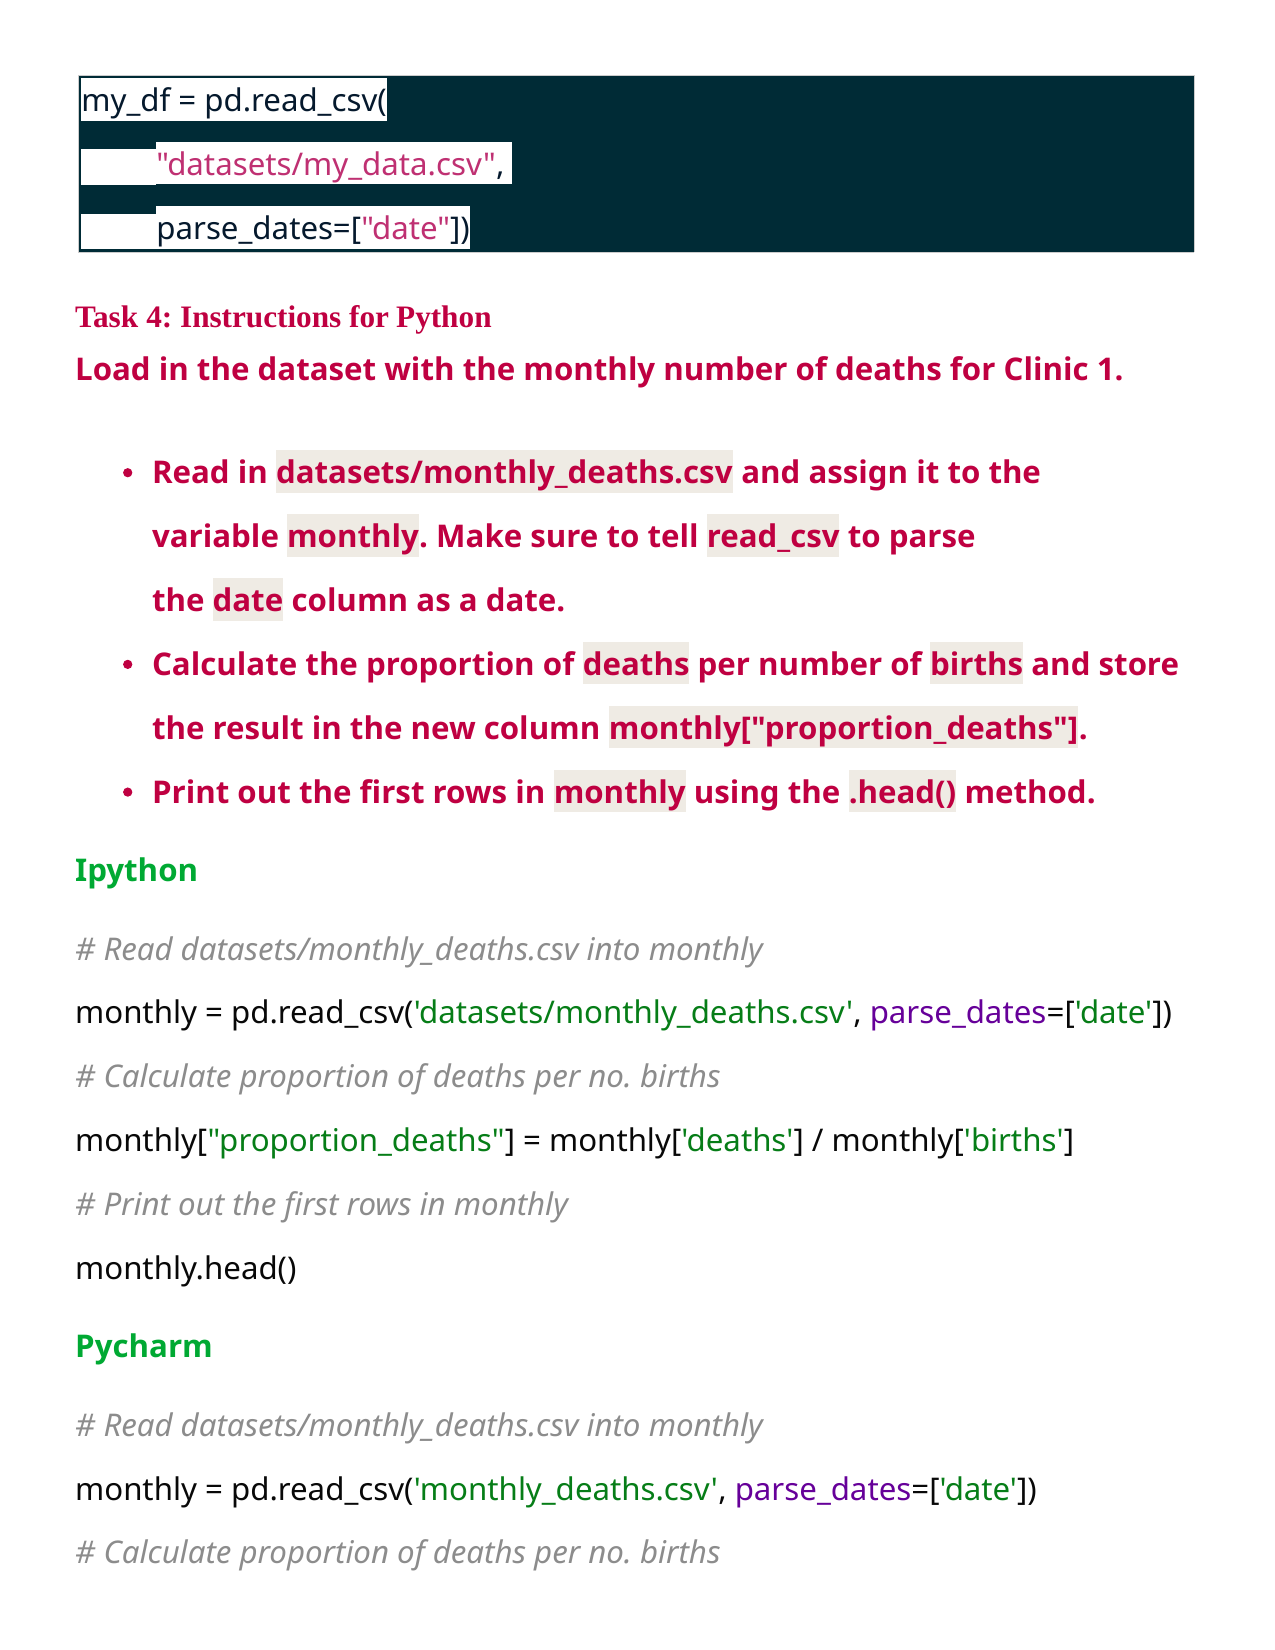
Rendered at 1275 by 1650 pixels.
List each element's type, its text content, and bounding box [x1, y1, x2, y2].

text parse_dates=["date"]) [79, 203, 1194, 252]
list Read in datasets/monthly_deaths.csv and assign it to the variable monthly. Make sure to tell read_csv to parse the date column as a date. [122, 450, 1194, 621]
text Load in the dataset with the monthly number of deaths for Clinic 1. [75, 347, 1200, 389]
list Print out the first rows in monthly using the .head() method. [122, 769, 1194, 812]
subtitle Task 4: Instructions for Python [75, 298, 1200, 334]
text # Read datasets/monthly_deaths.csv into monthly monthly = pd.read_csv('monthly_deaths.csv', parse_dates=['date']) # Calculate proportion of deaths per no. births [75, 1403, 1194, 1573]
list Calculate the proportion of deaths per number of births and store the result in the new column monthly["proportion_deaths"]. [122, 642, 1194, 748]
text my_df = pd.read_csv( [79, 76, 1194, 121]
text Ipython [75, 848, 1194, 891]
text "datasets/my_data.csv", [79, 139, 1194, 185]
text Pycharm [75, 1324, 1194, 1367]
text # Read datasets/monthly_deaths.csv into monthly monthly = pd.read_csv('datasets/monthly_deaths.csv', parse_dates=['date']) # Calculate proportion of deaths per no. births monthly["proportion_deaths"] = monthly['deaths'] / monthly['births'] # Print out the first rows in monthly monthly.head() [75, 926, 1194, 1288]
